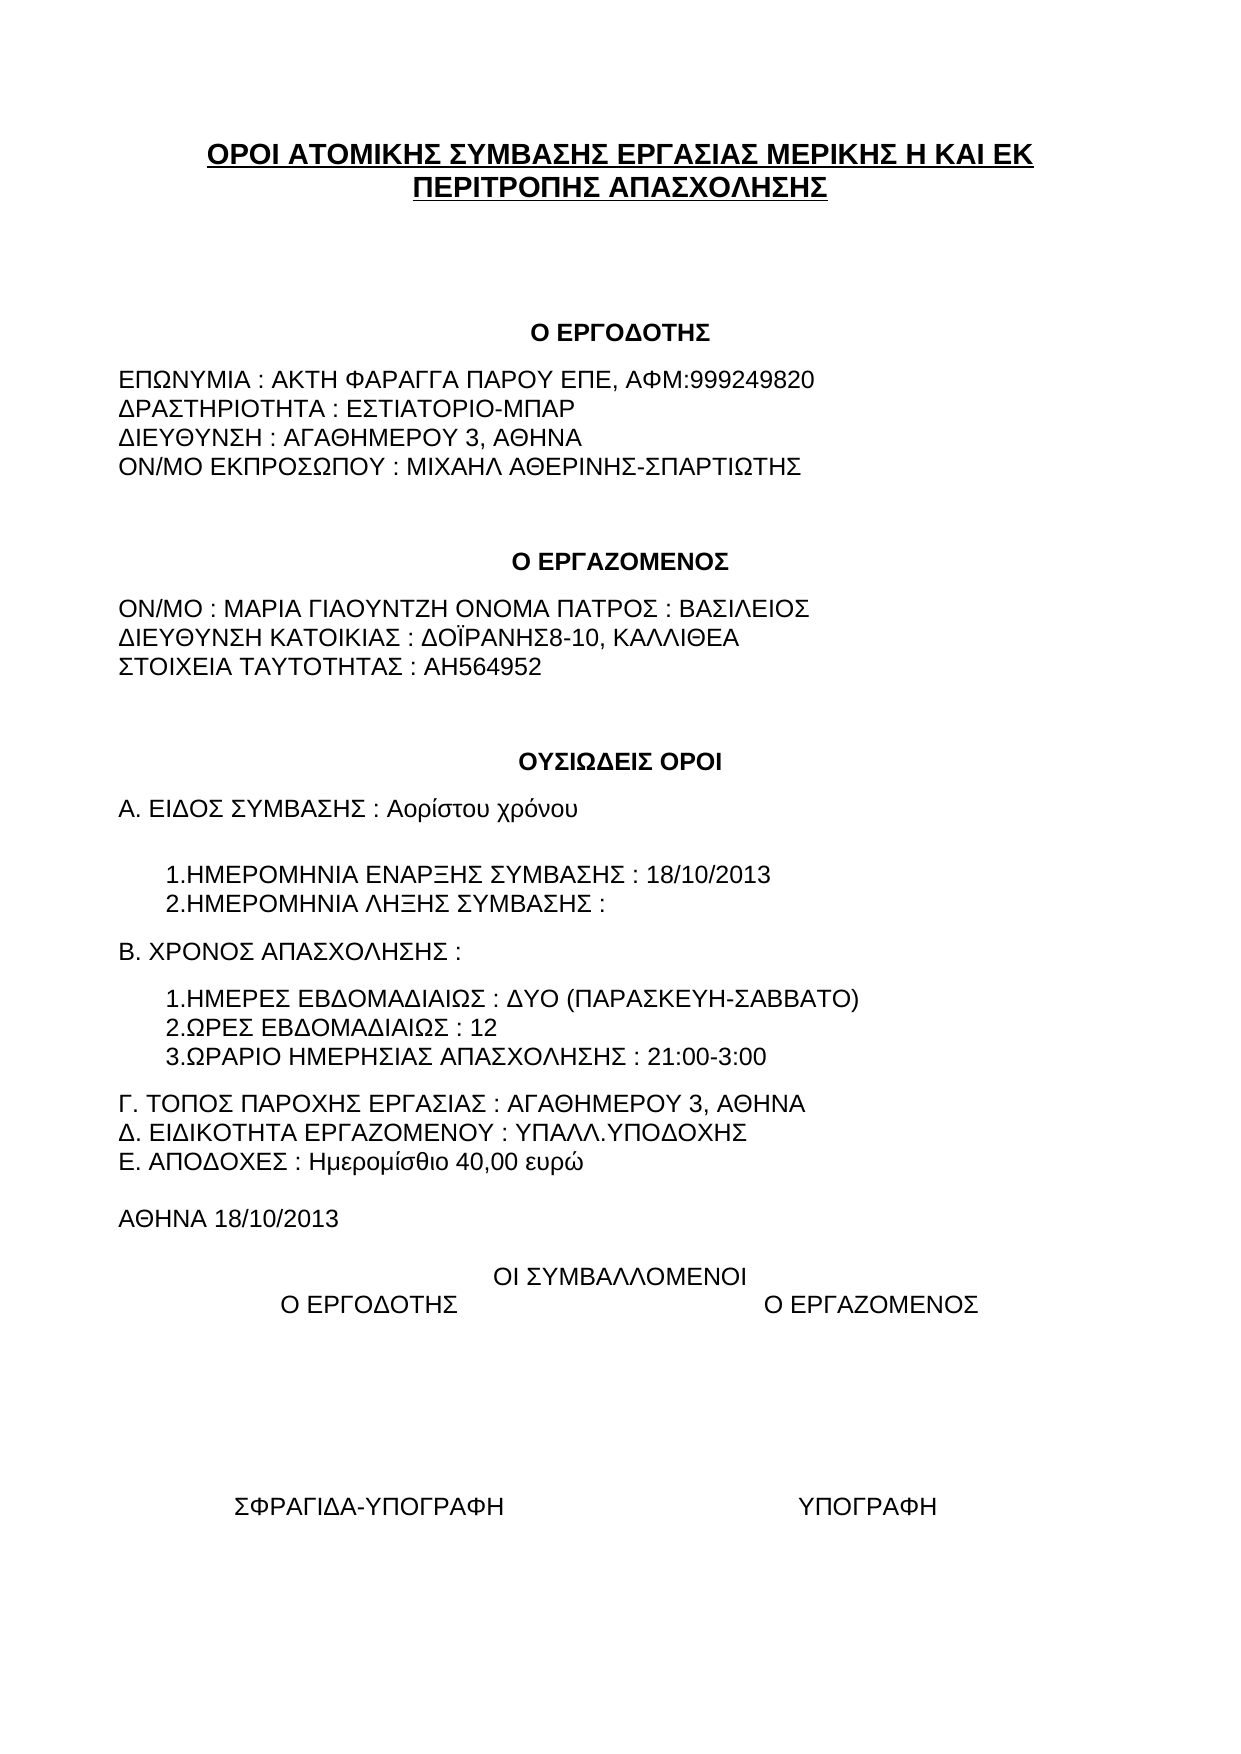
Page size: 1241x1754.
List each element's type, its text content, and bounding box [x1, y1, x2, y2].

table_header Ο ΕΡΓΟΔΟΤΗΣ [118, 1290, 620, 1319]
text Β. ΧΡΟΝΟΣ ΑΠΑΣΧΟΛΗΣΗΣ : [118, 936, 1122, 965]
text ΟΡΟΙ ΑΤΟΜΙΚΗΣ ΣΥΜΒΑΣΗΣ ΕΡΓΑΣΙΑΣ ΜΕΡΙΚΗΣ Η ΚΑΙ ΕΚ ΠΕΡΙΤΡΟΠΗΣ ΑΠΑΣΧΟΛΗΣΗΣ [118, 137, 1122, 204]
table_header ΣΦΡΑΓΙΔΑ-ΥΠΟΓΡΑΦΗ [118, 1491, 620, 1520]
table_header ΥΠΟΓΡΑΦΗ [620, 1491, 1122, 1520]
list ΩΡΑΡΙΟ ΗΜΕΡΗΣΙΑΣ ΑΠΑΣΧΟΛΗΣΗΣ : 21:00-3:00 [118, 1041, 1122, 1070]
text Α. ΕΙΔΟΣ ΣΥΜΒΑΣΗΣ : Αορίστου χρόνου [118, 794, 1122, 823]
list ΗΜΕΡΟΜΗΝΙΑ ΛΗΞΗΣ ΣΥΜΒΑΣΗΣ : [118, 889, 1122, 918]
text ΟΙ ΣΥΜΒΑΛΛΟΜΕΝΟΙ [118, 1261, 1122, 1290]
text Ο ΕΡΓΑΖΟΜΕΝΟΣ [118, 546, 1122, 575]
text Γ. ΤΟΠΟΣ ΠΑΡΟΧΗΣ ΕΡΓΑΣΙΑΣ : ΑΓΑΘΗΜΕΡΟΥ 3, ΑΘΗΝΑ Δ. ΕΙΔΙΚΟΤΗΤΑ ΕΡΓΑΖΟΜΕΝΟΥ : ΥΠΑΛΛ.ΥΠΟΔΟΧΗΣ Ε. ΑΠΟΔΟΧΕΣ : Ημερομίσθιο 40,00 ευρώ ΑΘΗΝΑ 18/10/2013 [118, 1089, 1122, 1261]
text ΟΝ/ΜΟ : ΜΑΡΙΑ ΓΙΑΟΥΝΤΖΗ ΟΝΟΜΑ ΠΑΤΡΟΣ : ΒΑΣΙΛΕΙΟΣ ΔΙΕΥΘΥΝΣΗ ΚΑΤΟΙΚΙΑΣ : ΔΟΪΡΑΝΗΣ8-10, ΚΑΛΛΙΘΕΑ ΣΤΟΙΧΕΙΑ ΤΑΥΤΟΤΗΤΑΣ : ΑΗ564952 [118, 594, 1122, 709]
list ΗΜΕΡΕΣ ΕΒΔΟΜΑΔΙΑΙΩΣ : ΔΥΟ (ΠΑΡΑΣΚΕΥΗ-ΣΑΒΒΑΤΟ) [118, 984, 1122, 1013]
table_header Ο ΕΡΓΑΖΟΜΕΝΟΣ [620, 1290, 1122, 1319]
text Ο ΕΡΓΟΔΟΤΗΣ [118, 318, 1122, 346]
text ΕΠΩΝΥΜΙΑ : ΑΚΤΗ ΦΑΡΑΓΓΑ ΠΑΡΟΥ ΕΠΕ, ΑΦΜ:999249820 ΔΡΑΣΤΗΡΙΟΤΗΤΑ : ΕΣΤΙΑΤΟΡΙΟ-ΜΠΑΡ ΔΙΕΥΘΥΝΣΗ : ΑΓΑΘΗΜΕΡΟΥ 3, ΑΘΗΝΑ ΟΝ/ΜΟ ΕΚΠΡΟΣΩΠΟΥ : ΜΙΧΑΗΛ ΑΘΕΡΙΝΗΣ-ΣΠΑΡΤΙΩΤΗΣ [118, 365, 1122, 509]
list ΗΜΕΡΟΜΗΝΙΑ ΕΝΑΡΞΗΣ ΣΥΜΒΑΣΗΣ : 18/10/2013 [118, 860, 1122, 889]
text ΟΥΣΙΩΔΕΙΣ ΟΡΟΙ [118, 746, 1122, 775]
list ΩΡΕΣ ΕΒΔΟΜΑΔΙΑΙΩΣ : 12 [118, 1013, 1122, 1041]
